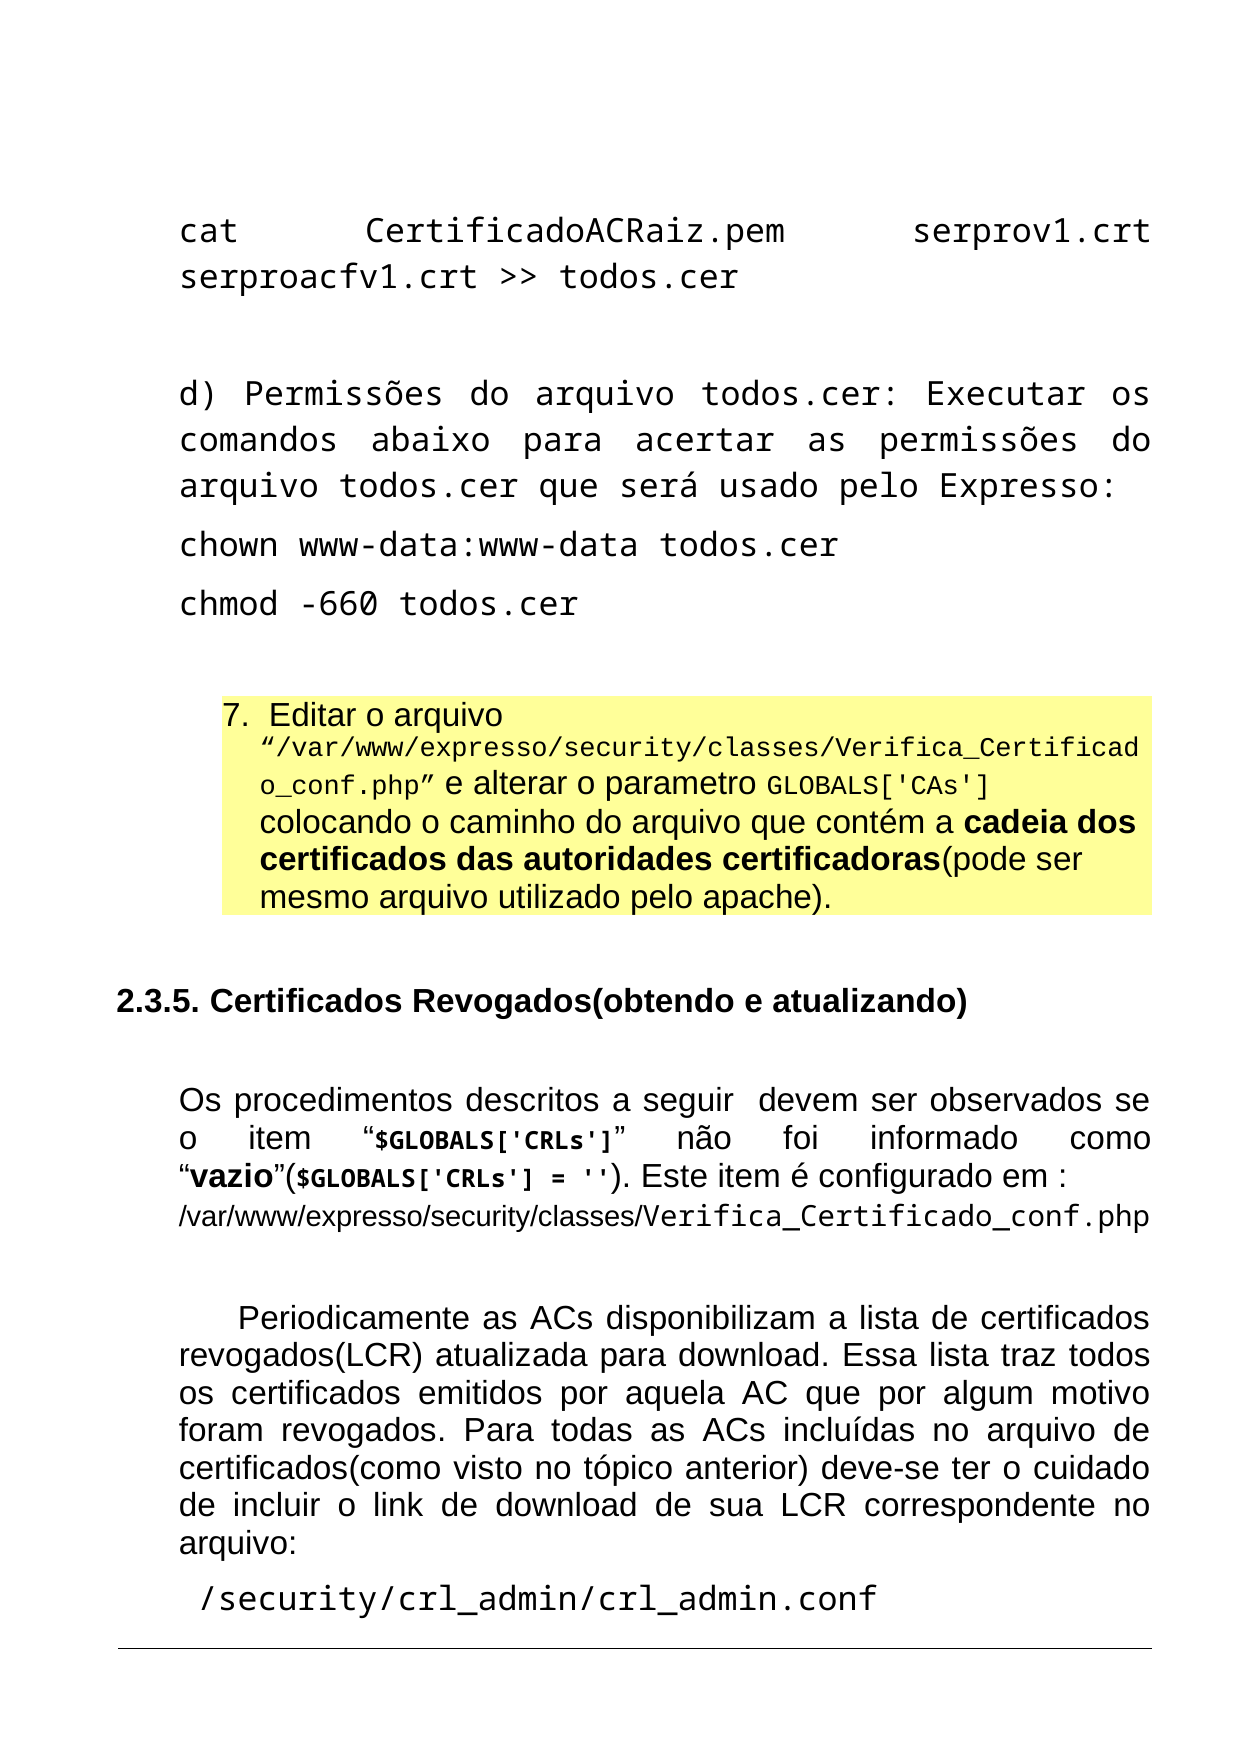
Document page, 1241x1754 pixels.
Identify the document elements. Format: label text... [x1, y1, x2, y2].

text /security/crl_admin/crl_admin.conf [178, 1574, 1152, 1620]
list Editar o arquivo “/var/www/expresso/security/classes/Verifica_Certificado_conf.php” e alterar o parametro GLOBALS['CAs'] colocando o caminho do arquivo que contém a cadeia dos certificados das autoridades certificadoras(pode ser mesmo arquivo utilizado pelo apache). [222, 696, 1152, 915]
text /var/www/expresso/security/classes/Verifica_Certificado_conf.php [178, 1195, 1152, 1234]
text chmod -660 todos.cer [178, 579, 1152, 625]
text chown www-data:www-data todos.cer [178, 520, 1152, 566]
text Periodicamente as ACs disponibilizam a lista de certificados revogados(LCR) atualizada para download. Essa lista traz todos os certificados emitidos por aquela AC que por algum motivo foram revogados. Para todas as ACs incluídas no arquivo de certificados(como visto no tópico anterior) deve-se ter o cuidado de incluir o link de download de sua LCR correspondente no arquivo: [178, 1299, 1152, 1561]
subtitle Certificados Revogados(obtendo e atualizando) [116, 982, 1152, 1019]
text Os procedimentos descritos a seguir devem ser observados se o item “$GLOBALS['CRLs']” não foi informado como “vazio”($GLOBALS['CRLs'] = ''). Este item é configurado em : [178, 1081, 1152, 1195]
text d) Permissões do arquivo todos.cer: Executar os comandos abaixo para acertar as permissões do arquivo todos.cer que será usado pelo Expresso: [178, 370, 1152, 508]
text cat CertificadoACRaiz.pem serprov1.crt serproacfv1.crt >> todos.cer [178, 207, 1152, 299]
